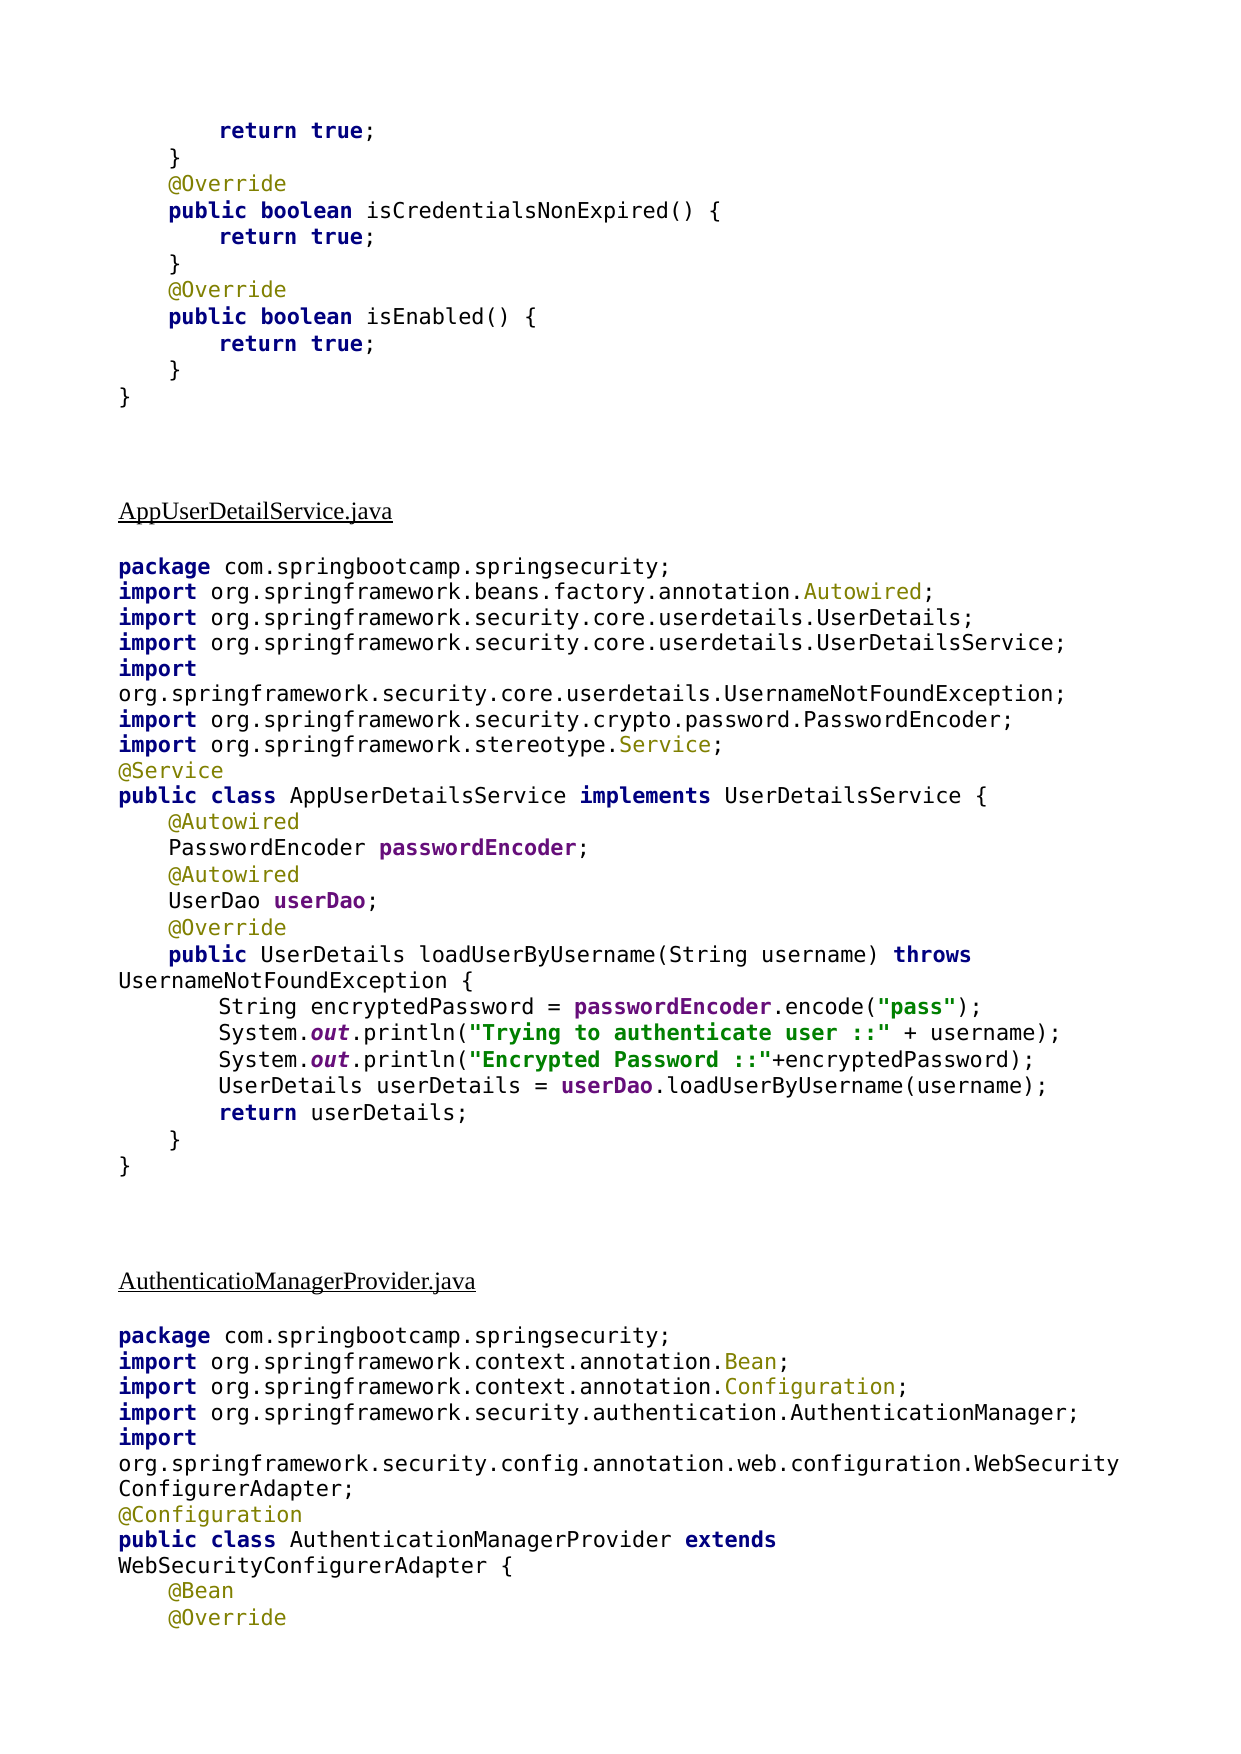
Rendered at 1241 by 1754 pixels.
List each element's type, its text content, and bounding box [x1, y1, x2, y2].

text System.out.println("Trying to authenticate user ::" + username); [118, 1020, 1122, 1047]
text @Configuration [118, 1502, 1122, 1527]
text String encryptedPassword = passwordEncoder.encode("pass"); [118, 994, 1122, 1020]
text return true; [118, 224, 1122, 251]
text } [118, 1153, 1122, 1179]
text @Autowired [118, 809, 1122, 836]
text import org.springframework.context.annotation.Bean; [118, 1349, 1122, 1374]
text } [118, 145, 1122, 171]
text public boolean isCredentialsNonExpired() { [118, 198, 1122, 224]
text @Autowired [118, 862, 1122, 889]
text @Override [118, 277, 1122, 304]
text System.out.println("Encrypted Password ::"+encryptedPassword); [118, 1047, 1122, 1073]
text UserDetails userDetails = userDao.loadUserByUsername(username); [118, 1073, 1122, 1100]
text AppUserDetailService.java [118, 496, 1122, 525]
text package com.springbootcamp.springsecurity; [118, 1323, 1122, 1349]
text @Bean [118, 1578, 1122, 1605]
text @Override [118, 171, 1122, 198]
text } [118, 384, 1122, 409]
text public class AuthenticationManagerProvider extends WebSecurityConfigurerAdapter { [118, 1527, 1122, 1578]
text @Service [118, 758, 1122, 783]
text import org.springframework.context.annotation.Configuration; [118, 1374, 1122, 1400]
text import org.springframework.security.authentication.AuthenticationManager; [118, 1400, 1122, 1425]
text import org.springframework.security.core.userdetails.UserDetails; [118, 605, 1122, 630]
text } [118, 357, 1122, 384]
text @Override [118, 915, 1122, 942]
text @Override [118, 1605, 1122, 1632]
text PasswordEncoder passwordEncoder; [118, 836, 1122, 862]
text public class AppUserDetailsService implements UserDetailsService { [118, 783, 1122, 809]
text return true; [118, 118, 1122, 145]
text import org.springframework.security.core.userdetails.UserDetailsService; [118, 630, 1122, 656]
text return userDetails; [118, 1100, 1122, 1127]
text AuthenticatioManagerProvider.java [118, 1266, 1122, 1294]
text UserDao userDao; [118, 889, 1122, 915]
text import org.springframework.security.config.annotation.web.configuration.WebSecurityConfigurerAdapter; [118, 1425, 1122, 1502]
text } [118, 1127, 1122, 1153]
text import org.springframework.security.core.userdetails.UsernameNotFoundException; [118, 656, 1122, 707]
text return true; [118, 331, 1122, 357]
text import org.springframework.beans.factory.annotation.Autowired; [118, 579, 1122, 605]
text public UserDetails loadUserByUsername(String username) throws UsernameNotFoundException { [118, 942, 1122, 994]
text } [118, 251, 1122, 277]
text package com.springbootcamp.springsecurity; [118, 554, 1122, 579]
text public boolean isEnabled() { [118, 304, 1122, 331]
text import org.springframework.security.crypto.password.PasswordEncoder; [118, 707, 1122, 732]
text import org.springframework.stereotype.Service; [118, 732, 1122, 758]
